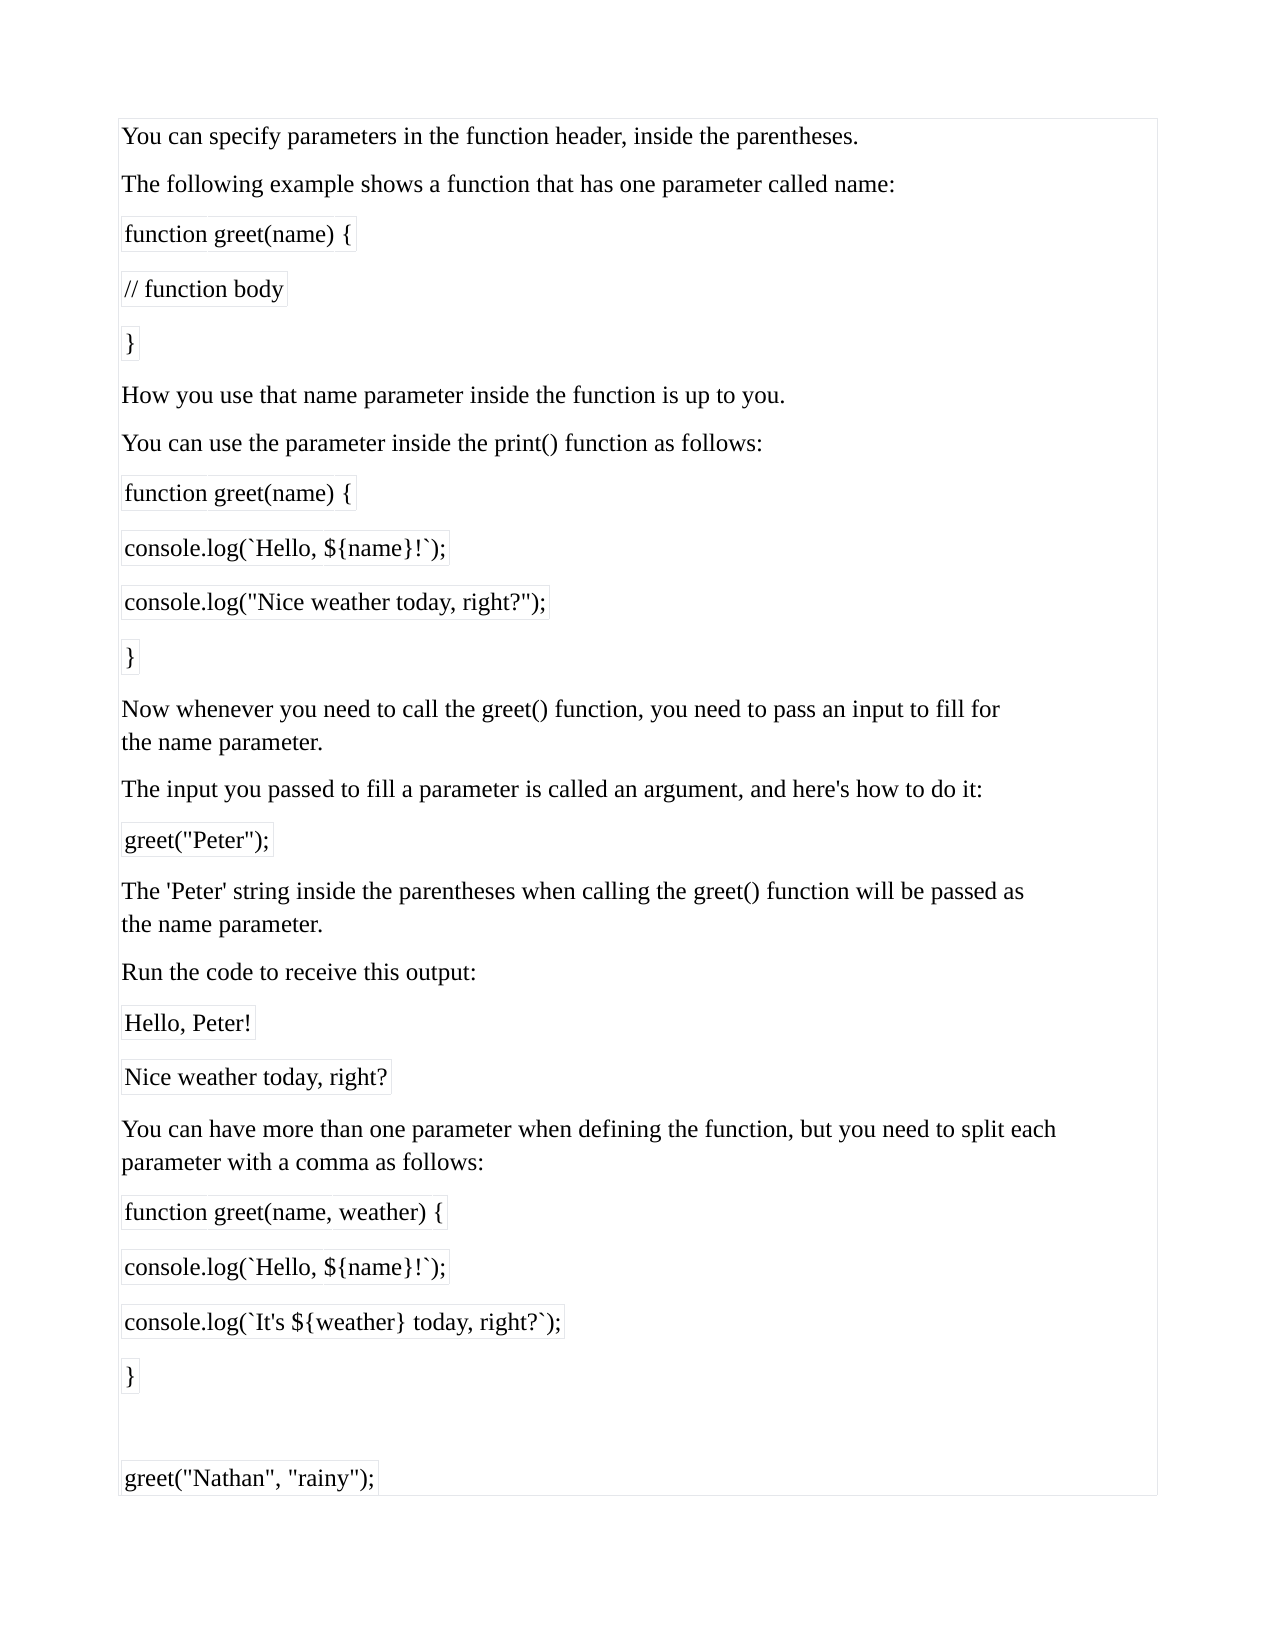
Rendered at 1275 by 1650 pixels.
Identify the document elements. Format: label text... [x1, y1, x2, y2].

text function greet(name, weather) { [119, 1191, 1157, 1229]
text greet("Nathan", "rainy"); [119, 1457, 1157, 1495]
text console.log(`Hello, ${name}!`); [119, 527, 1157, 565]
text Now whenever you need to call the greet() function, you need to pass an input to fill for the name parameter. [119, 691, 1157, 755]
text function greet(name) { [119, 472, 1157, 510]
text Hello, Peter! [119, 1002, 1157, 1039]
text console.log("Nice weather today, right?"); [119, 581, 1157, 619]
text console.log(`It's ${weather} today, right?`); [119, 1301, 1157, 1338]
text greet("Peter"); [119, 819, 1157, 857]
text The input you passed to fill a parameter is called an argument, and here's how to do it: [119, 771, 1157, 803]
text // function body [119, 268, 1157, 306]
text Run the code to receive this output: [119, 954, 1157, 986]
text } [119, 322, 1157, 360]
text console.log(`Hello, ${name}!`); [119, 1246, 1157, 1284]
text You can have more than one parameter when defining the function, but you need to split each parameter with a comma as follows: [119, 1111, 1157, 1176]
text You can use the parameter inside the print() function as follows: [119, 425, 1157, 456]
text } [119, 1355, 1157, 1393]
text Nice weather today, right? [119, 1056, 1157, 1094]
text How you use that name parameter inside the function is up to you. [119, 377, 1157, 409]
text function greet(name) { [119, 213, 1157, 251]
text You can specify parameters in the function header, inside the parentheses. [119, 119, 1157, 150]
text The 'Peter' string inside the parentheses when calling the greet() function will be passed as the name parameter. [119, 873, 1157, 938]
text The following example shows a function that has one parameter called name: [119, 166, 1157, 197]
text } [119, 636, 1157, 674]
